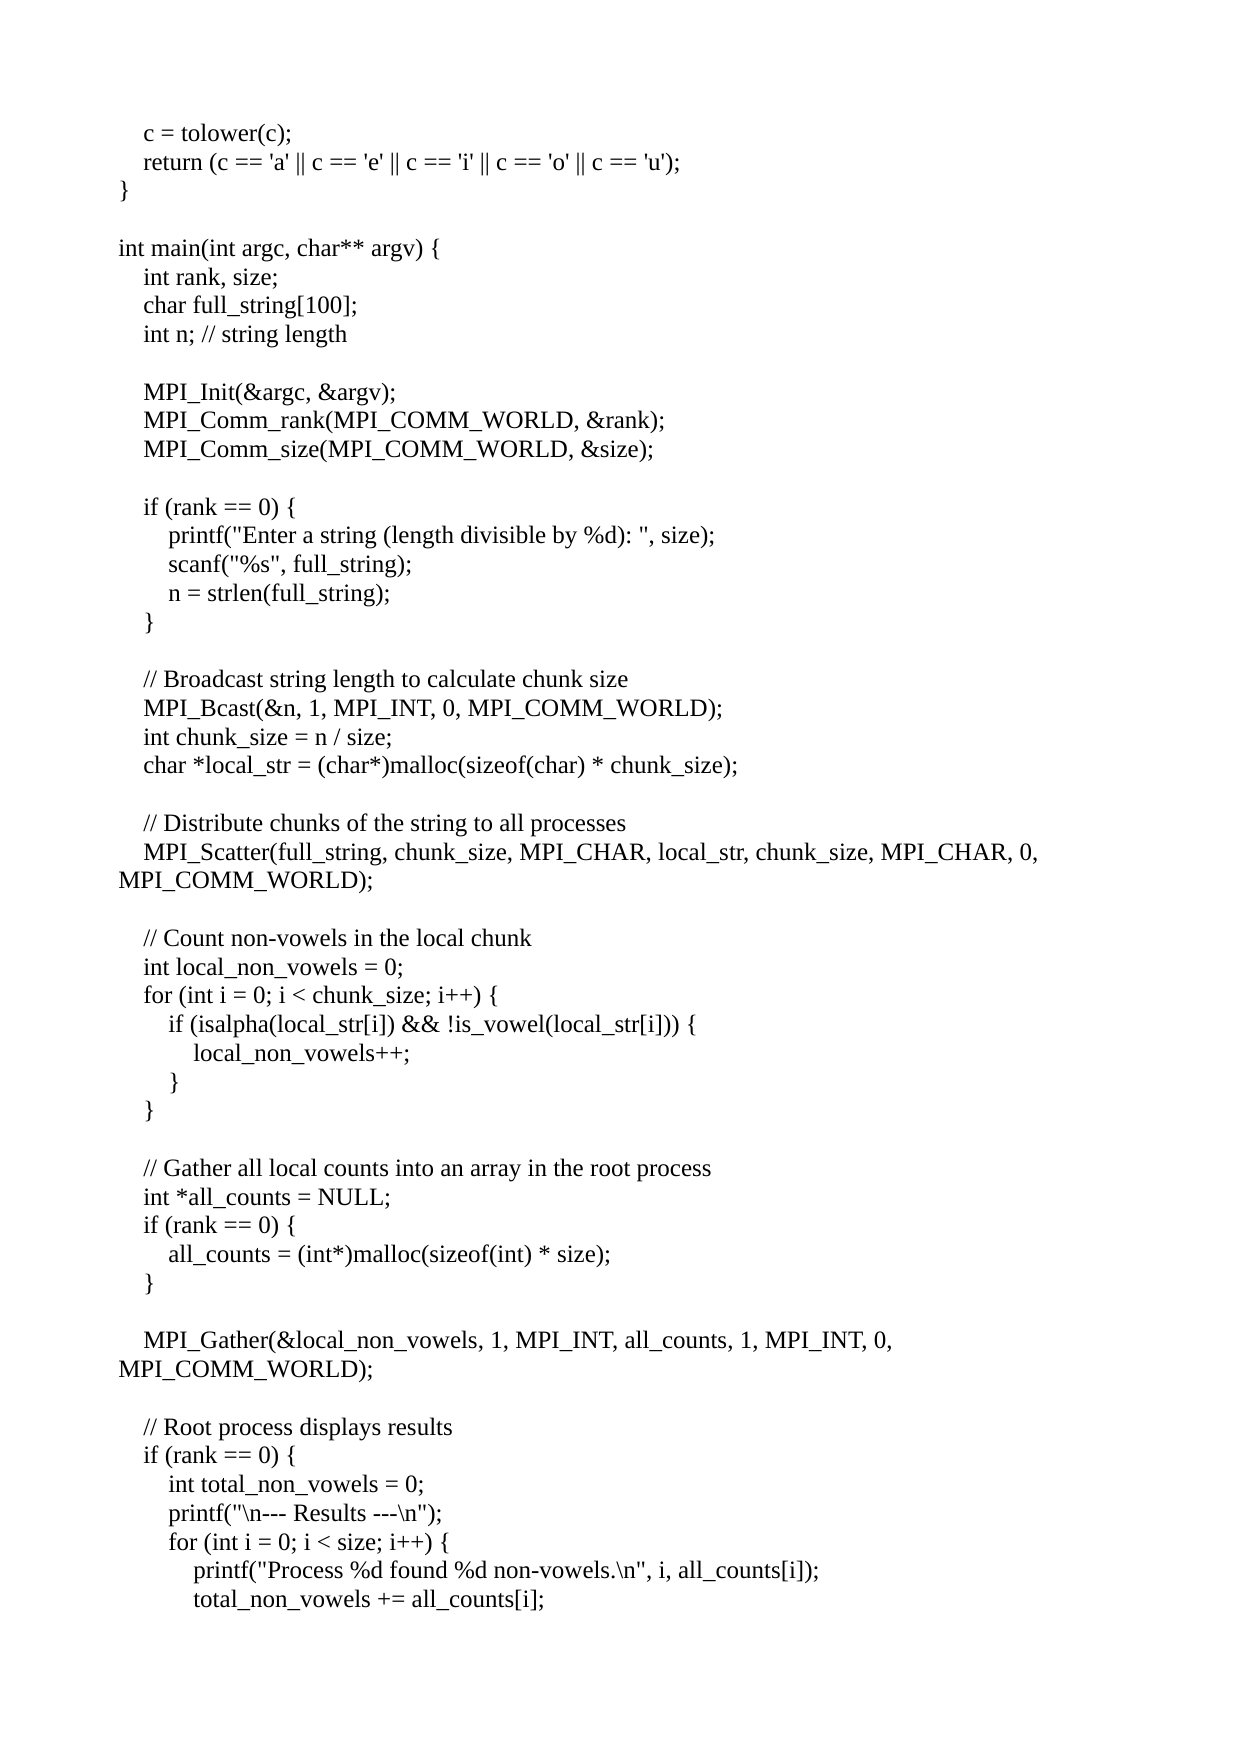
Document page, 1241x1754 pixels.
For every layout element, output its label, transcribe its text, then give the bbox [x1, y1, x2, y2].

text int *all_counts = NULL; [118, 1182, 1122, 1211]
text if (rank == 0) { [118, 492, 1122, 521]
text int rank, size; [118, 262, 1122, 291]
text n = strlen(full_string); [118, 578, 1122, 607]
text return (c == 'a' || c == 'e' || c == 'i' || c == 'o' || c == 'u'); [118, 147, 1122, 176]
text } [118, 1067, 1122, 1096]
text printf("\n--- Results ---\n"); [118, 1498, 1122, 1527]
text MPI_Gather(&local_non_vowels, 1, MPI_INT, all_counts, 1, MPI_INT, 0, MPI_COMM_WORLD); [118, 1326, 1122, 1383]
text int main(int argc, char** argv) { [118, 233, 1122, 262]
text if (isalpha(local_str[i]) && !is_vowel(local_str[i])) { [118, 1009, 1122, 1038]
text scanf("%s", full_string); [118, 549, 1122, 578]
text MPI_Comm_rank(MPI_COMM_WORLD, &rank); [118, 406, 1122, 434]
text int total_non_vowels = 0; [118, 1469, 1122, 1498]
text char full_string[100]; [118, 291, 1122, 319]
text MPI_Bcast(&n, 1, MPI_INT, 0, MPI_COMM_WORLD); [118, 693, 1122, 722]
text int n; // string length [118, 319, 1122, 348]
text printf("Process %d found %d non-vowels.\n", i, all_counts[i]); [118, 1556, 1122, 1584]
text local_non_vowels++; [118, 1038, 1122, 1067]
text } [118, 1096, 1122, 1124]
text int local_non_vowels = 0; [118, 952, 1122, 981]
text c = tolower(c); [118, 118, 1122, 147]
text MPI_Init(&argc, &argv); [118, 377, 1122, 406]
text // Root process displays results [118, 1412, 1122, 1441]
text MPI_Scatter(full_string, chunk_size, MPI_CHAR, local_str, chunk_size, MPI_CHAR, 0, MPI_COMM_WORLD); [118, 837, 1122, 894]
text if (rank == 0) { [118, 1441, 1122, 1469]
text } [118, 607, 1122, 636]
text // Count non-vowels in the local chunk [118, 923, 1122, 952]
text int chunk_size = n / size; [118, 722, 1122, 751]
text total_non_vowels += all_counts[i]; [118, 1584, 1122, 1613]
text for (int i = 0; i < size; i++) { [118, 1527, 1122, 1556]
text printf("Enter a string (length divisible by %d): ", size); [118, 521, 1122, 549]
text all_counts = (int*)malloc(sizeof(int) * size); [118, 1239, 1122, 1268]
text // Distribute chunks of the string to all processes [118, 808, 1122, 837]
text char *local_str = (char*)malloc(sizeof(char) * chunk_size); [118, 751, 1122, 779]
text MPI_Comm_size(MPI_COMM_WORLD, &size); [118, 434, 1122, 463]
text } [118, 1268, 1122, 1297]
text } [118, 176, 1122, 204]
text // Gather all local counts into an array in the root process [118, 1153, 1122, 1182]
text if (rank == 0) { [118, 1211, 1122, 1239]
text for (int i = 0; i < chunk_size; i++) { [118, 981, 1122, 1009]
text // Broadcast string length to calculate chunk size [118, 664, 1122, 693]
